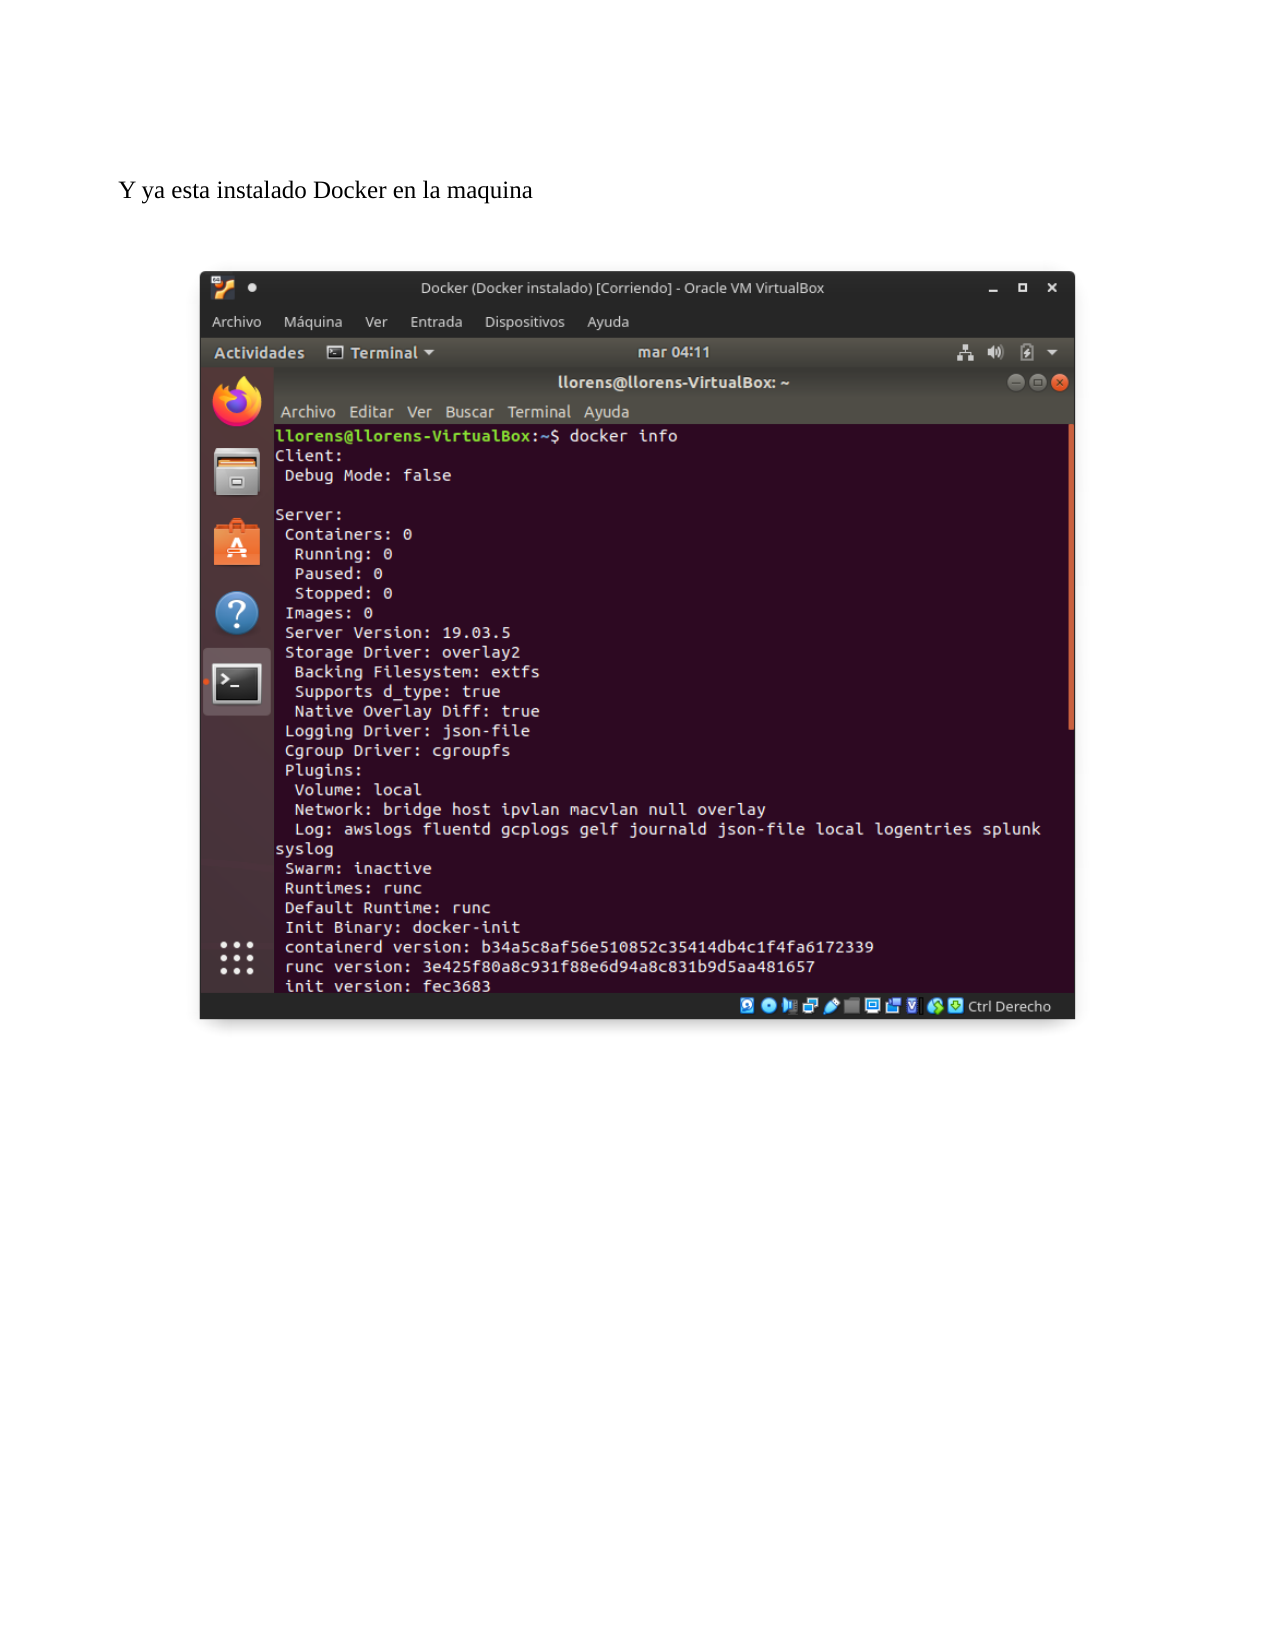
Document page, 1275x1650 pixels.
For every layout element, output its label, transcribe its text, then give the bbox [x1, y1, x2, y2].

text Y ya esta instalado Docker en la maquina [118, 176, 1157, 204]
picture [118, 233, 1157, 1112]
